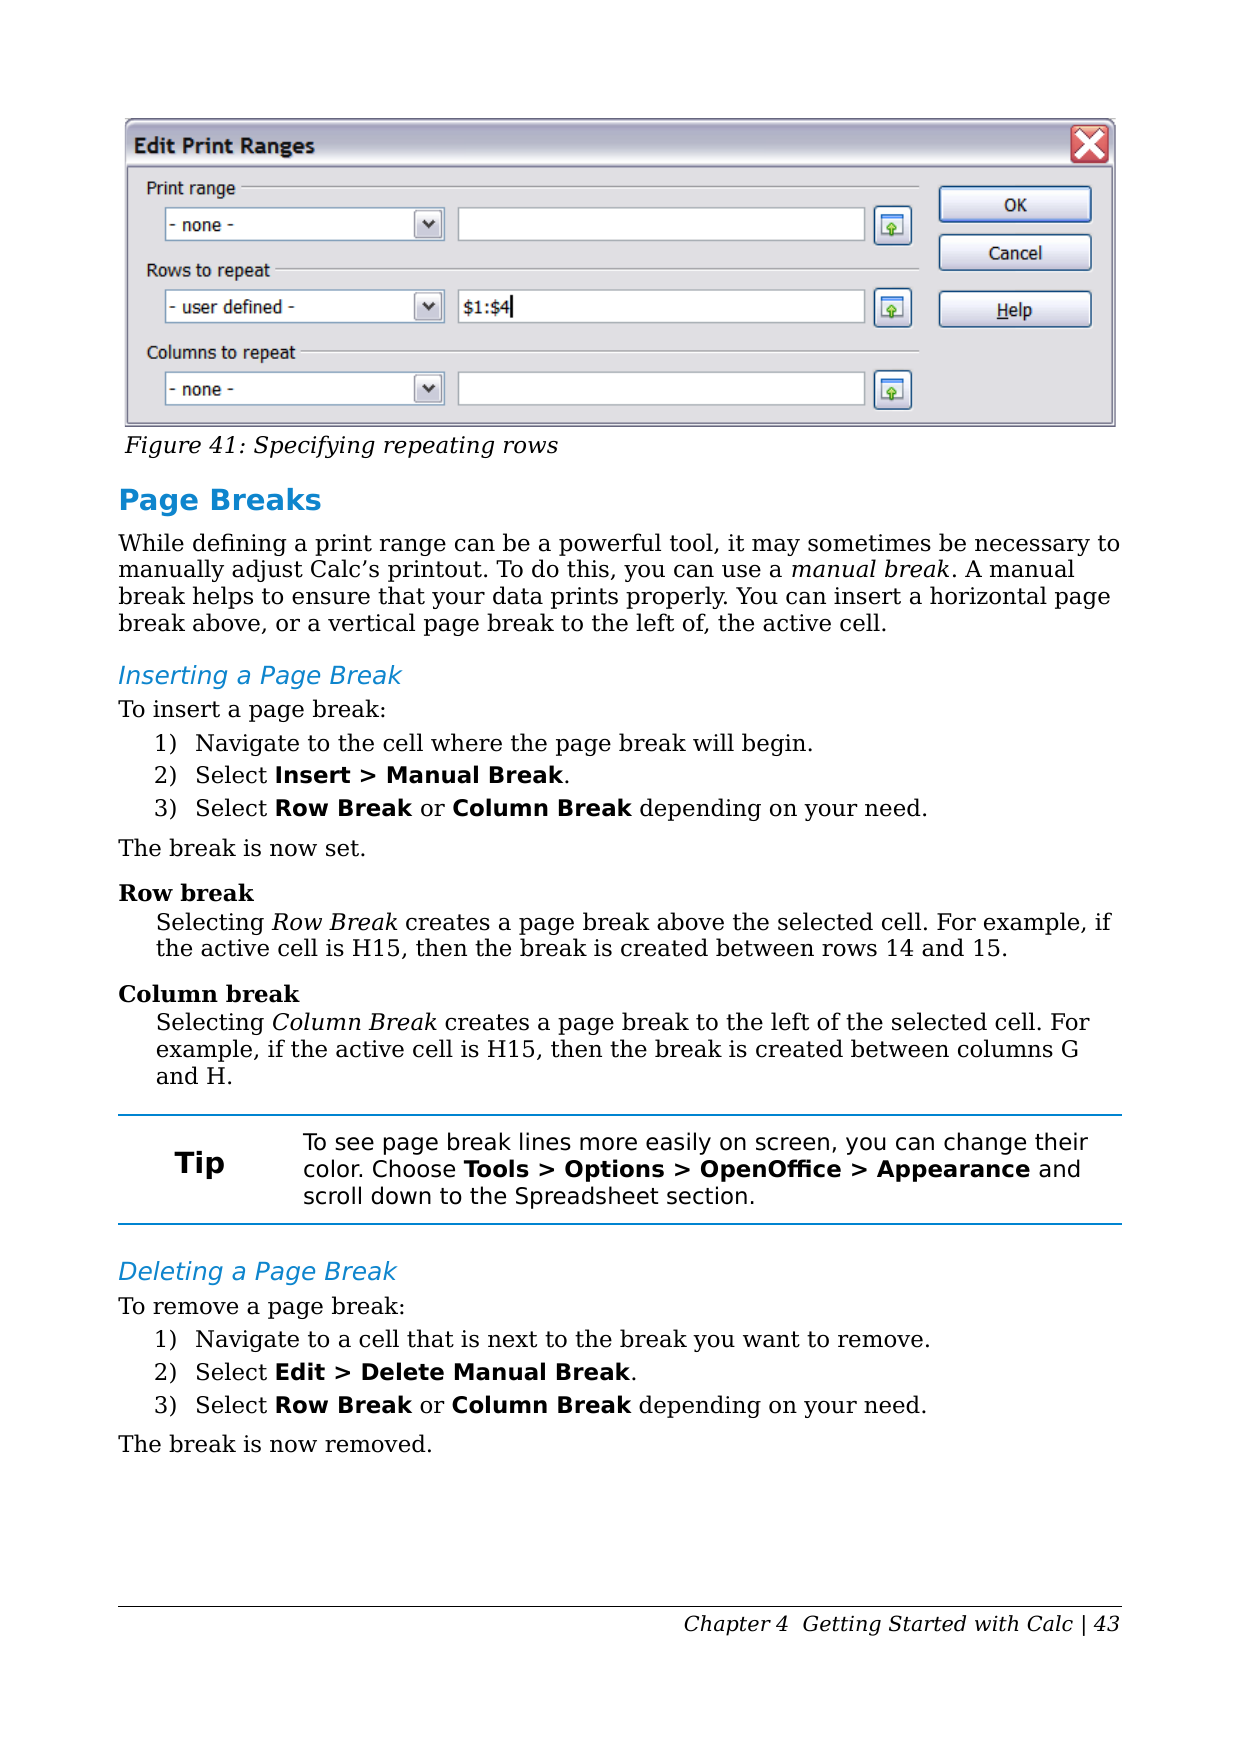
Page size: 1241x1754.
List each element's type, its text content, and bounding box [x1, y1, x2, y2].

list Select Row Break or Column Break depending on your need. [177, 1392, 1122, 1419]
text The break is now set. [118, 835, 1122, 861]
list To remove a page break: [118, 1293, 1122, 1320]
text Selecting Row Break creates a page break above the selected cell. For example, if the active cell is H15, then the break is created between rows 14 and 15. [156, 907, 1122, 962]
subtitle Inserting a Page Break [118, 661, 1122, 690]
text Selecting Column Break creates a page break to the left of the selected cell. For example, if the active cell is H15, then the break is created between columns G and H. [156, 1007, 1122, 1089]
text The break is now removed. [118, 1431, 1122, 1458]
list Select Edit > Delete Manual Break. [177, 1359, 1122, 1386]
picture [124, 118, 1116, 427]
text Figure 41: Specifying repeating rows [125, 433, 1116, 459]
text Row break [118, 880, 1122, 907]
list Select Insert > Manual Break. [177, 763, 1122, 789]
text Column break [118, 981, 1122, 1007]
subtitle Deleting a Page Break [118, 1258, 1122, 1287]
list Select Row Break or Column Break depending on your need. [177, 796, 1122, 822]
subtitle Page Breaks [118, 484, 1122, 518]
text While defining a print range can be a powerful tool, it may sometimes be necessary to manually adjust Calc’s printout. To do this, you can use a manual break. A manual break helps to ensure that your data prints properly. You can insert a horizontal page break above, or a vertical page break to the left of, the active cell. [118, 530, 1122, 637]
list Navigate to a cell that is next to the break you want to remove. [177, 1326, 1122, 1353]
list Navigate to the cell where the page break will begin. [177, 730, 1122, 756]
list To insert a page break: [118, 697, 1122, 723]
table_header To see page break lines more easily on screen, you can change their color. Choose Tools > Options > OpenOffice > Appearance and scroll down to the Spreadsheet section. [281, 1116, 1122, 1222]
table_header Tip [118, 1116, 281, 1222]
